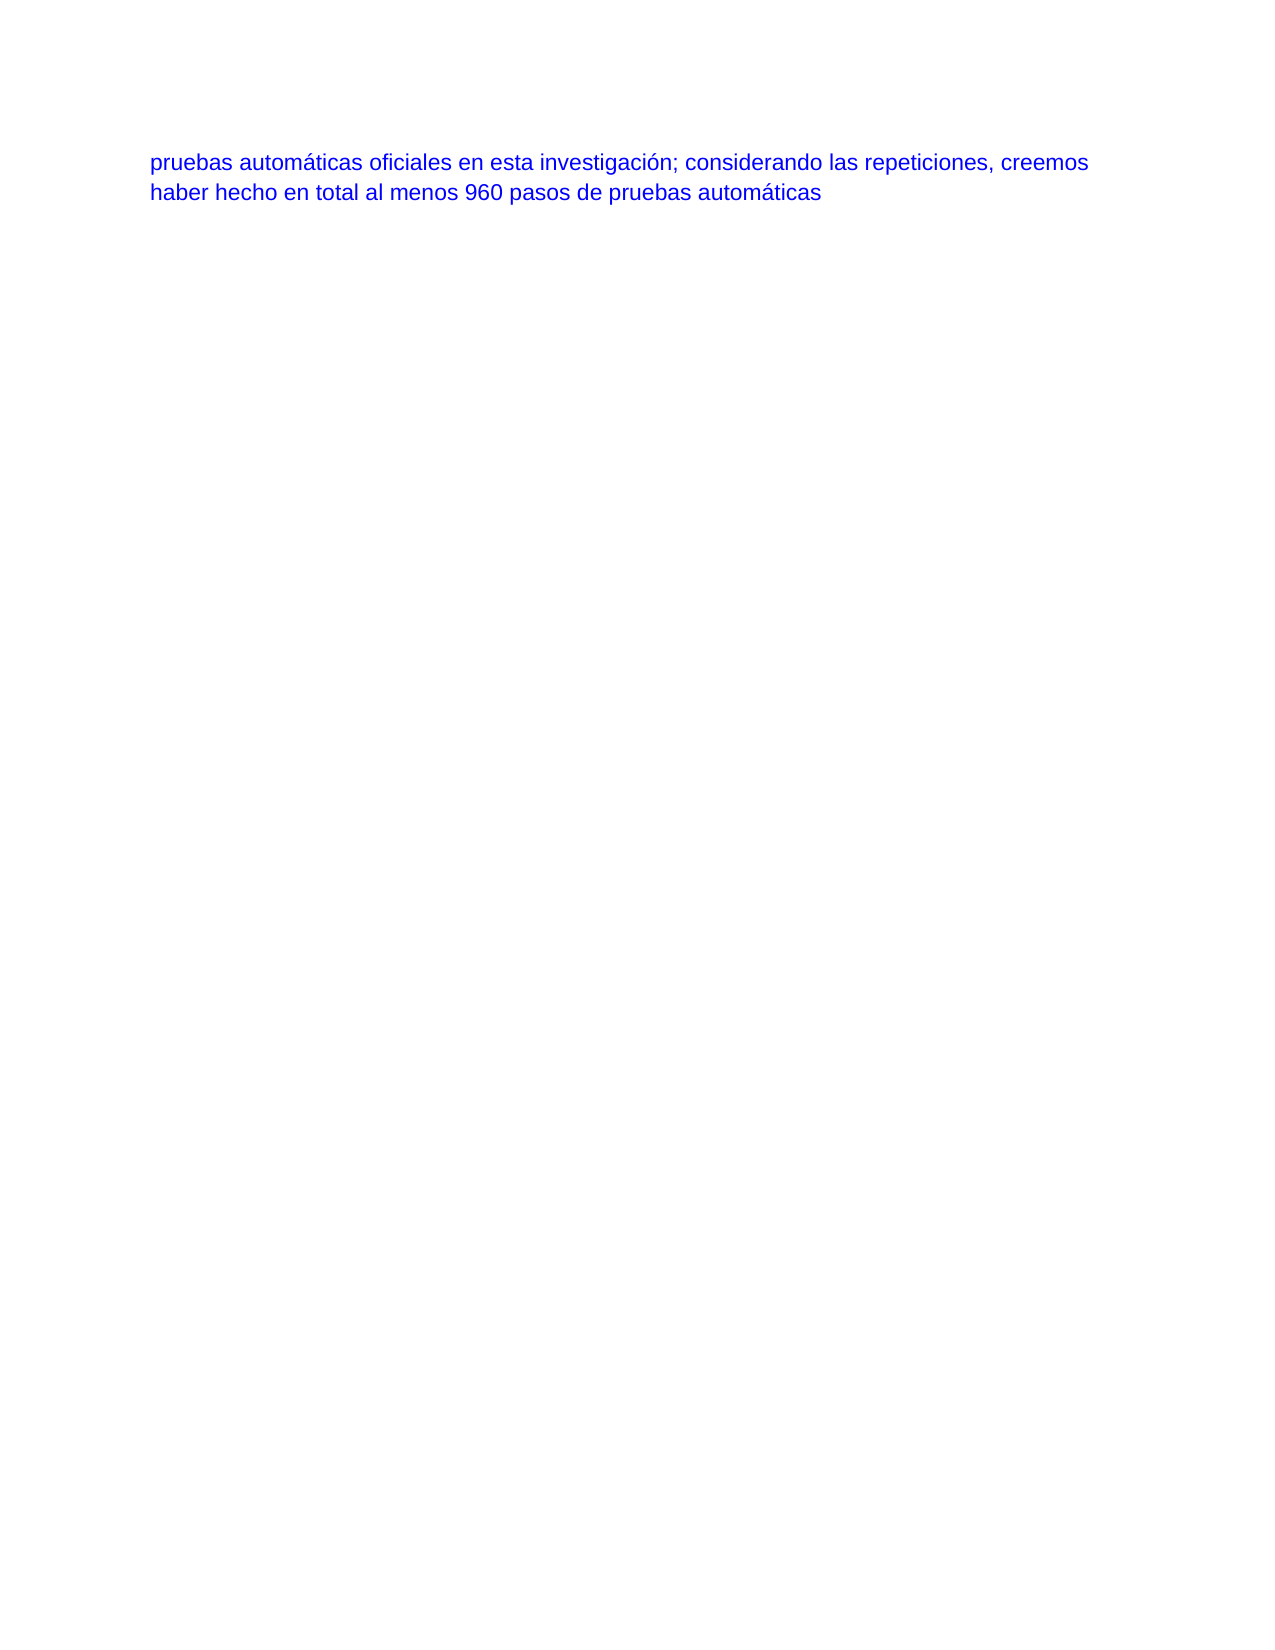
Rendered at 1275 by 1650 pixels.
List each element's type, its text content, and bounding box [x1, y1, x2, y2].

text pruebas automáticas oficiales en esta investigación; considerando las repeticiones, creemos haber hecho en total al menos 960 pasos de pruebas automáticas [150, 150, 1125, 205]
